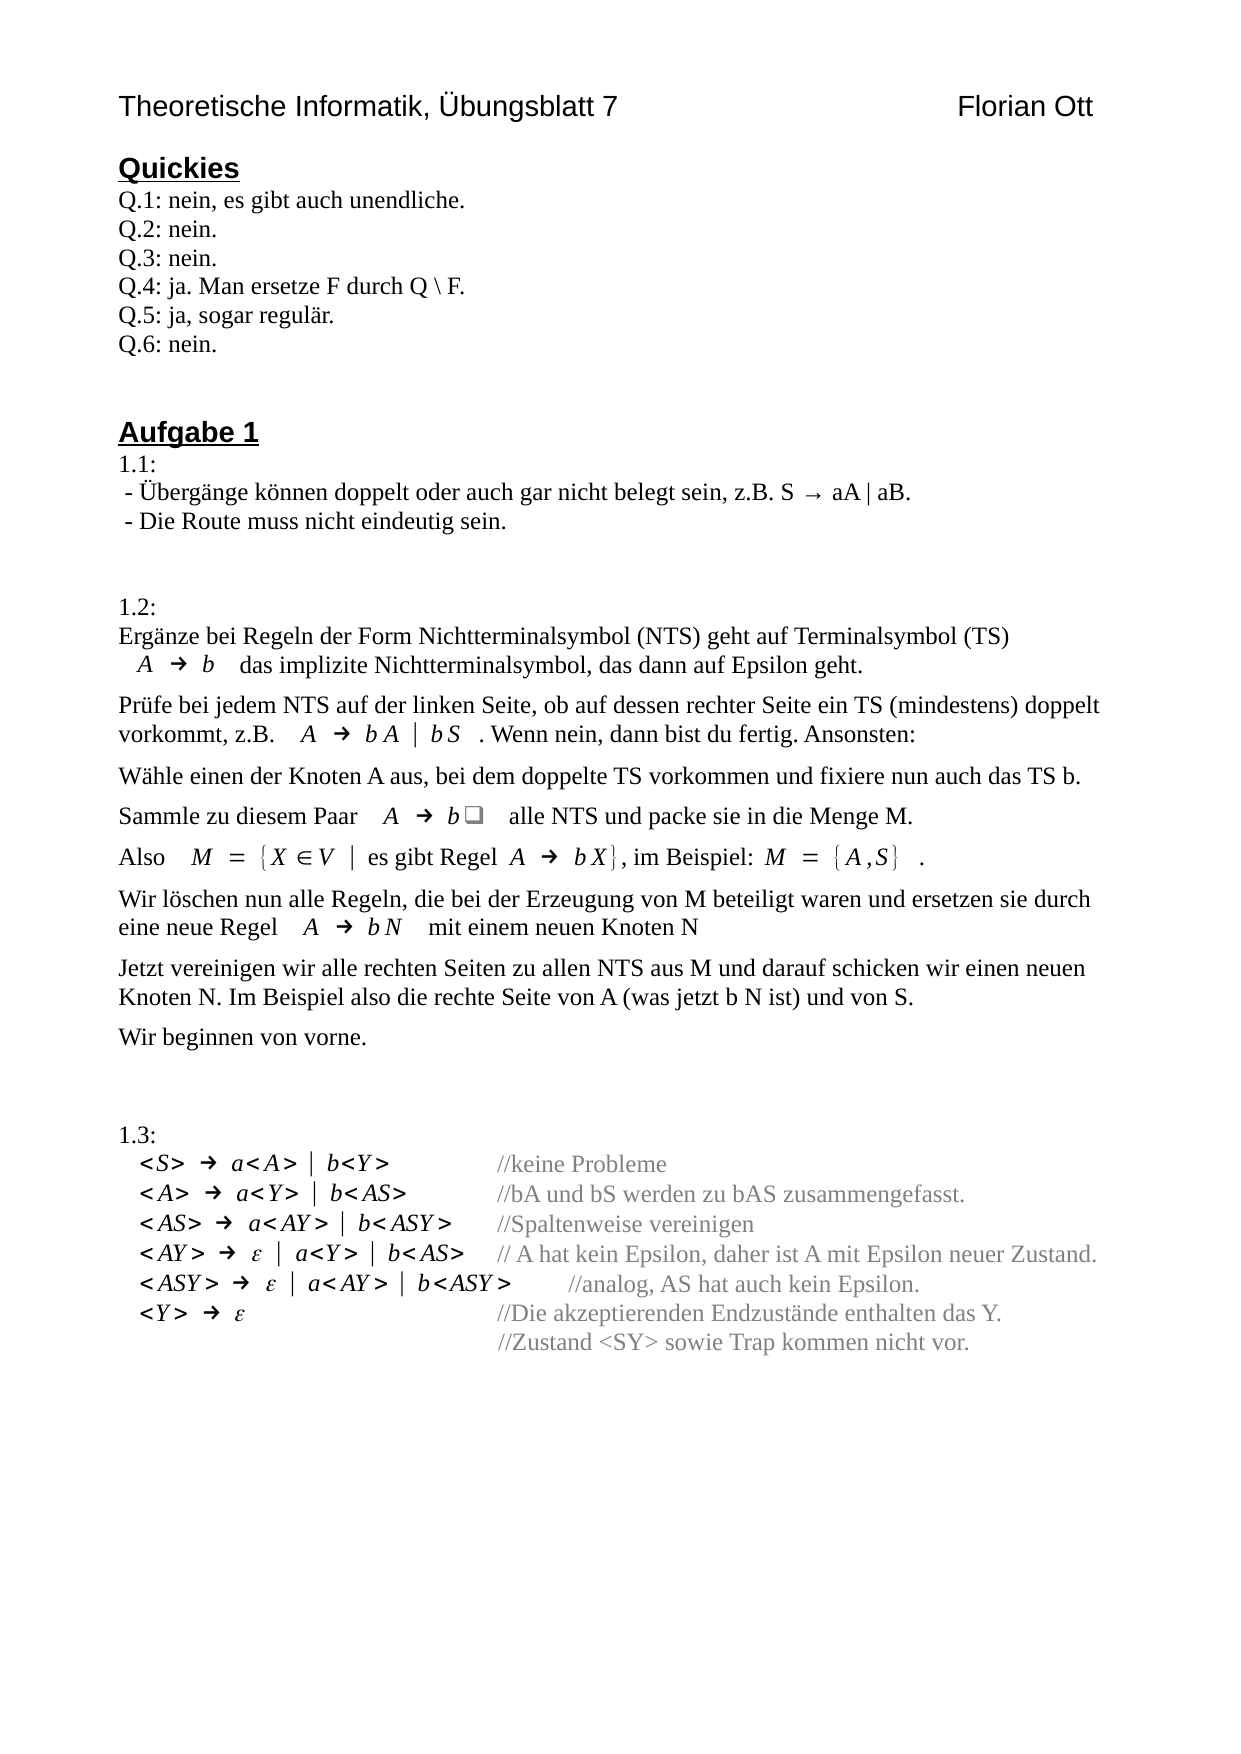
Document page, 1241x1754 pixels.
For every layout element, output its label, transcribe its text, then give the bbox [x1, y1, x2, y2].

text // A hat kein Epsilon, daher ist A mit Epsilon neuer Zustand. [118, 1239, 1122, 1269]
text //keine Probleme [118, 1149, 1122, 1179]
text Q.2: nein. [118, 214, 1122, 243]
text - Die Route muss nicht eindeutig sein. [118, 506, 1122, 535]
text //Die akzeptierenden Endzustände enthalten das Y. [118, 1298, 1122, 1327]
text Sammle zu diesem Paar alle NTS und packe sie in die Menge M. [118, 801, 1122, 830]
text Q.3: nein. [118, 243, 1122, 271]
text Q.1: nein, es gibt auch unendliche. [118, 185, 1122, 214]
text Wähle einen der Knoten A aus, bei dem doppelte TS vorkommen und fixiere nun auch das TS b. [118, 761, 1122, 789]
text //bA und bS werden zu bAS zusammengefasst. [118, 1179, 1122, 1209]
text 1.1: [118, 449, 1122, 477]
text Quickies [118, 152, 1122, 185]
text Ergänze bei Regeln der Form Nichtterminalsymbol (NTS) geht auf Terminalsymbol (TS) das implizite Nichtterminalsymbol, das dann auf Epsilon geht. [118, 621, 1122, 679]
text Prüfe bei jedem NTS auf der linken Seite, ob auf dessen rechter Seite ein TS (mindestens) doppelt vorkommt, z.B. . Wenn nein, dann bist du fertig. Ansonsten: [118, 690, 1122, 749]
text //Zustand <SY> sowie Trap kommen nicht vor. [118, 1327, 1122, 1356]
text - Übergänge können doppelt oder auch gar nicht belegt sein, z.B. S → aA | aB. [118, 477, 1122, 506]
text 1.2: [118, 592, 1122, 621]
text //analog, AS hat auch kein Epsilon. [118, 1269, 1122, 1298]
text Aufgabe 1 [118, 415, 1122, 449]
text 1.3: [118, 1120, 1122, 1149]
text Wir beginnen von vorne. [118, 1022, 1122, 1051]
text Jetzt vereinigen wir alle rechten Seiten zu allen NTS aus M und darauf schicken wir einen neuen Knoten N. Im Beispiel also die rechte Seite von A (was jetzt b N ist) und von S. [118, 953, 1122, 1011]
text Also . [118, 842, 1122, 872]
text Wir löschen nun alle Regeln, die bei der Erzeugung von M beteiligt waren und ersetzen sie durch eine neue Regel mit einem neuen Knoten N [118, 884, 1122, 941]
text //Spaltenweise vereinigen [118, 1209, 1122, 1239]
text Q.4: ja. Man ersetze F durch Q \ F. [118, 271, 1122, 300]
text Q.6: nein. [118, 329, 1122, 358]
text Q.5: ja, sogar regulär. [118, 300, 1122, 329]
